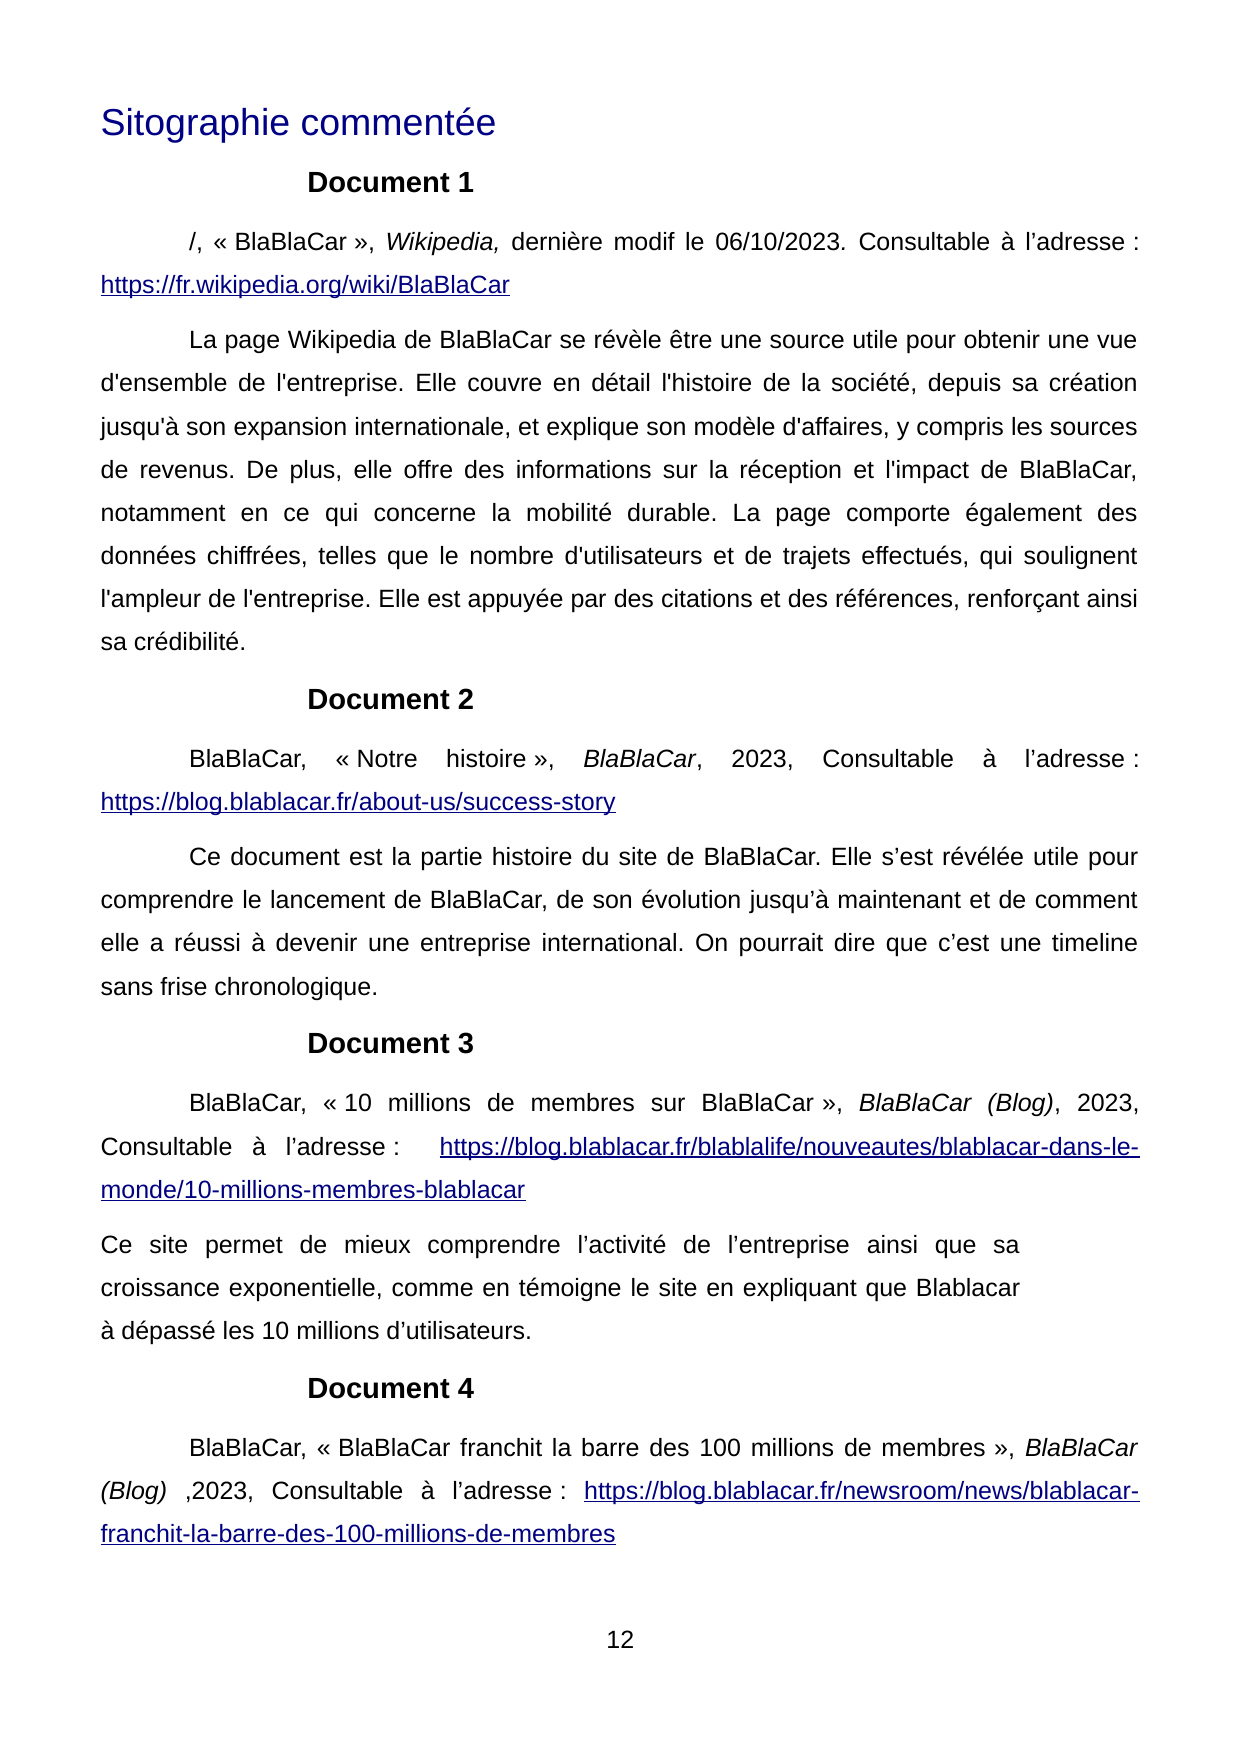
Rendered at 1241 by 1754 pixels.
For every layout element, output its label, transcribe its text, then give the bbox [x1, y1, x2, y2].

text Ce site permet de mieux comprendre l’activité de l’entreprise ainsi que sa croissance exponentielle, comme en témoigne le site en expliquant que Blablacar à dépassé les 10 millions d’utilisateurs. [100, 1229, 1022, 1344]
text Document 3 [218, 1026, 1022, 1060]
text BlaBlaCar, « 10 millions de membres sur BlaBlaCar », BlaBlaCar (Blog), 2023, Consultable à l’adresse : https://blog.blablacar.fr/blablalife/nouveautes/blablacar-dans-le-monde/10-millions-membres-blablacar [100, 1088, 1140, 1203]
text Ce document est la partie histoire du site de BlaBlaCar. Elle s’est révélée utile pour comprendre le lancement de BlaBlaCar, de son évolution jusqu’à maintenant et de comment elle a réussi à devenir une entreprise international. On pourrait dire que c’est une timeline sans frise chronologique. [100, 842, 1140, 1000]
text BlaBlaCar, « BlaBlaCar franchit la barre des 100 millions de membres », BlaBlaCar (Blog) ,2023, Consultable à l’adresse : https://blog.blablacar.fr/newsroom/news/blablacar-franchit-la-barre-des-100-millions-de-membres [100, 1433, 1140, 1548]
text BlaBlaCar, « Notre histoire », BlaBlaCar, 2023, Consultable à l’adresse : https://blog.blablacar.fr/about-us/success-story [100, 744, 1140, 816]
text /, « BlaBlaCar », Wikipedia, dernière modif le 06/10/2023. Consultable à l’adresse : https://fr.wikipedia.org/wiki/BlaBlaCar [100, 227, 1140, 299]
text La page Wikipedia de BlaBlaCar se révèle être une source utile pour obtenir une vue d'ensemble de l'entreprise. Elle couvre en détail l'histoire de la société, depuis sa création jusqu'à son expansion internationale, et explique son modèle d'affaires, y compris les sources de revenus. De plus, elle offre des informations sur la réception et l'impact de BlaBlaCar, notamment en ce qui concerne la mobilité durable. La page comporte également des données chiffrées, telles que le nombre d'utilisateurs et de trajets effectués, qui soulignent l'ampleur de l'entreprise. Elle est appuyée par des citations et des références, renforçant ainsi sa crédibilité. [100, 325, 1140, 656]
text Document 2 [218, 682, 1022, 716]
text Document 1 [218, 165, 1022, 199]
subtitle Sitographie commentée [100, 100, 1140, 143]
text Document 4 [218, 1371, 1022, 1404]
